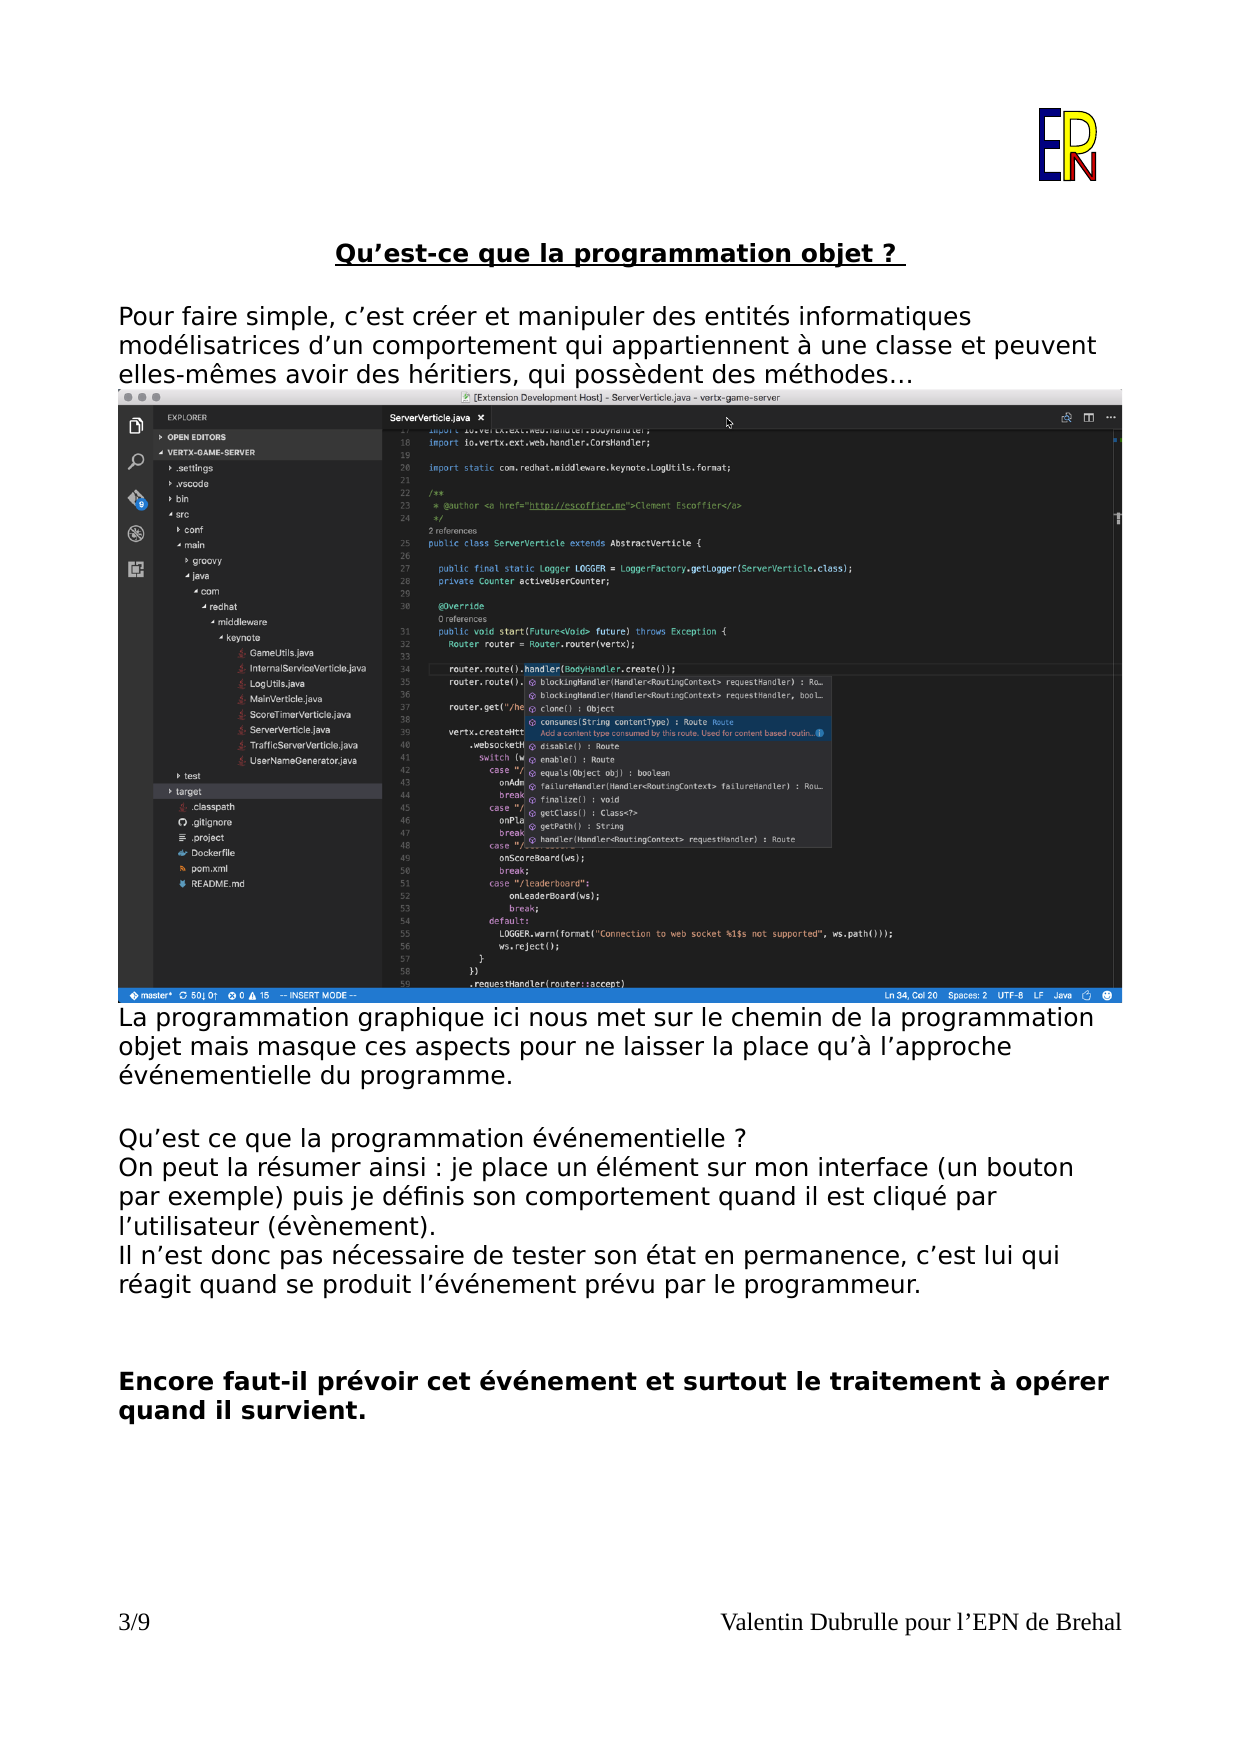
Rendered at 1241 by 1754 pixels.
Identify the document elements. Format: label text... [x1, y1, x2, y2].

text Qu’est ce que la programmation événementielle ? [118, 1124, 1122, 1153]
text Qu’est-ce que la programmation objet ? [118, 239, 1122, 268]
text On peut la résumer ainsi : je place un élément sur mon interface (un bouton par exemple) puis je définis son comportement quand il est cliqué par l’utilisateur (évènement). [118, 1153, 1122, 1241]
picture [118, 389, 1123, 1003]
text Encore faut-il prévoir cet événement et surtout le traitement à opérer quand il survient. [118, 1367, 1122, 1426]
text Pour faire simple, c’est créer et manipuler des entités informatiques modélisatrices d’un comportement qui appartiennent à une classe et peuvent elles-mêmes avoir des héritiers, qui possèdent des méthodes… [118, 302, 1122, 389]
text Il n’est donc pas nécessaire de tester son état en permanence, c’est lui qui réagit quand se produit l’événement prévu par le programmeur. [118, 1241, 1122, 1299]
text La programmation graphique ici nous met sur le chemin de la programmation objet mais masque ces aspects pour ne laisser la place qu’à l’approche événementielle du programme. [118, 1003, 1122, 1090]
